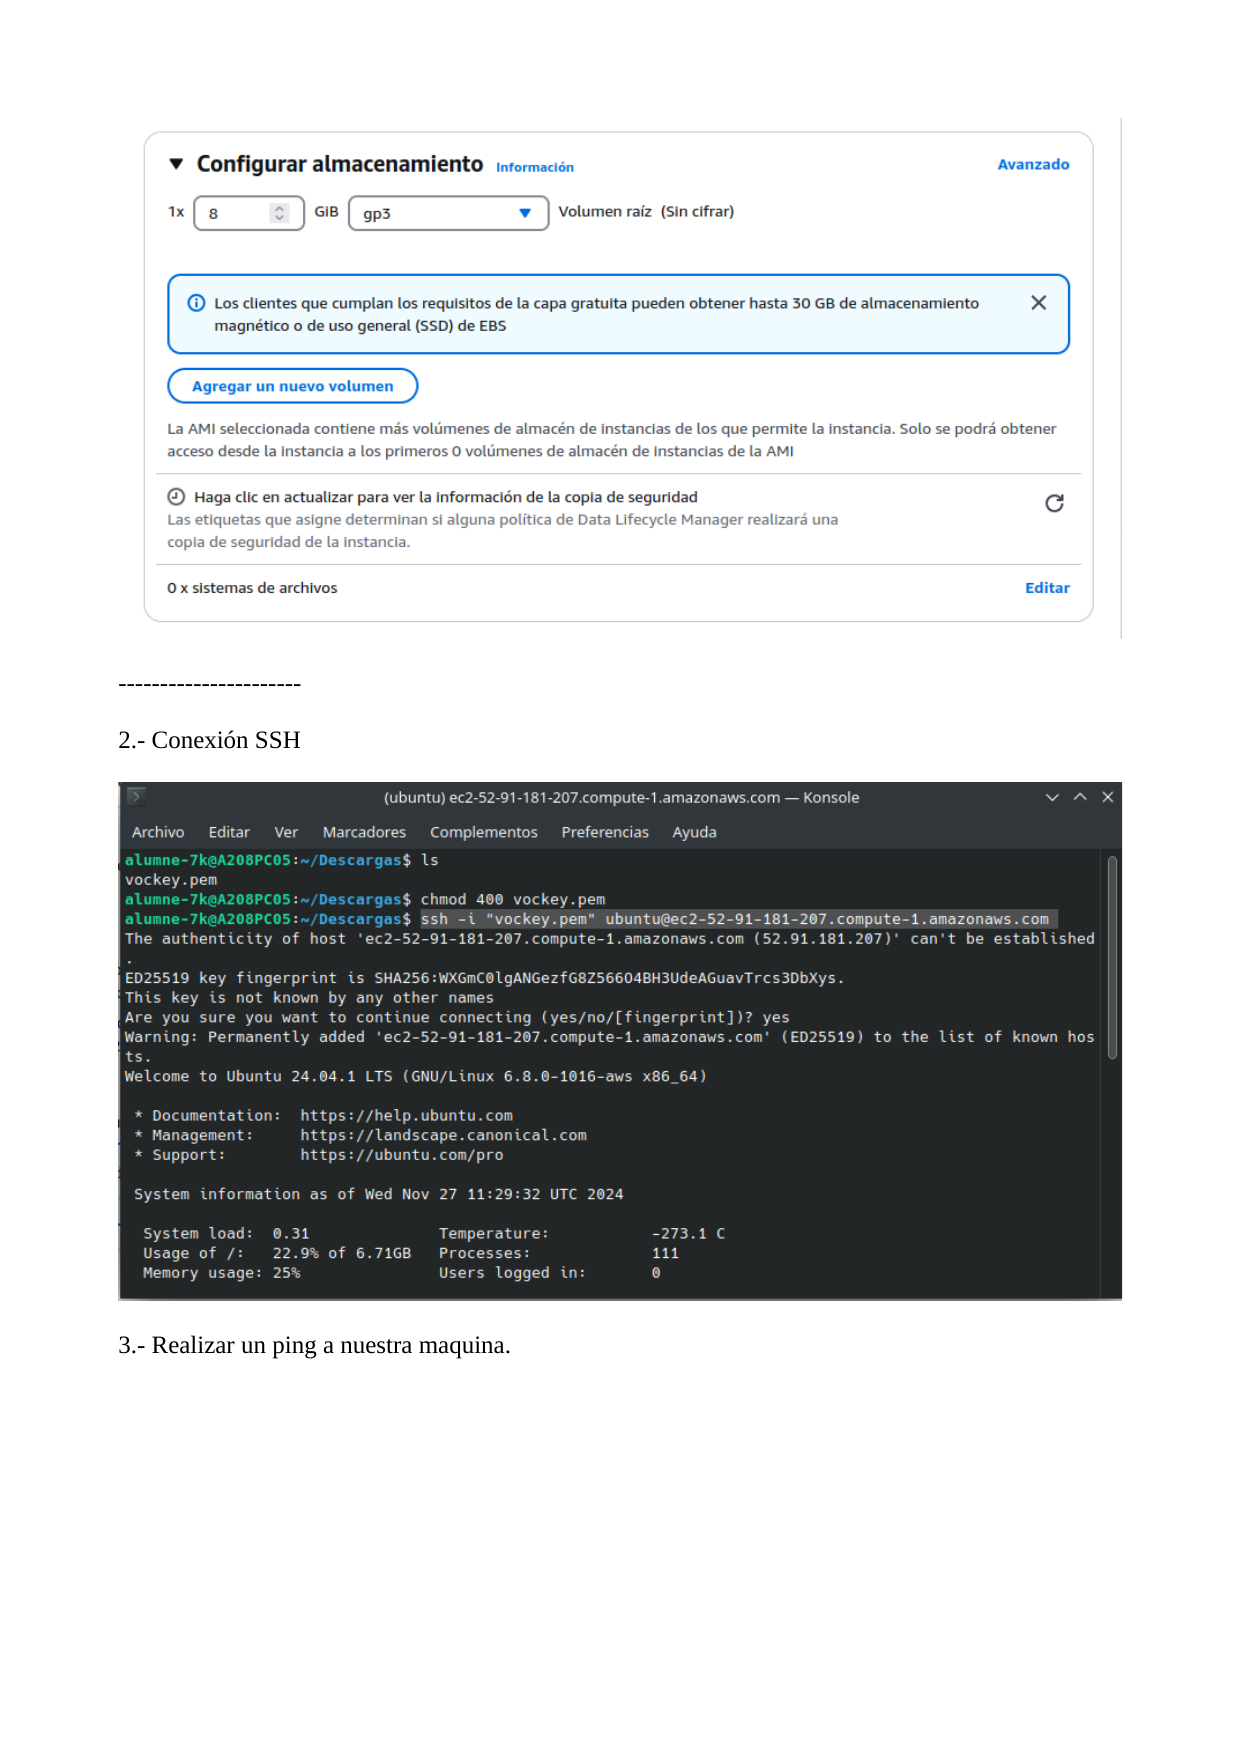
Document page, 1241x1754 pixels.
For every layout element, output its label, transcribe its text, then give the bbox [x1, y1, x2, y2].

text ---------------------- [118, 668, 1122, 697]
picture [118, 782, 1123, 1301]
text 2.- Conexión SSH [118, 725, 1122, 754]
picture [118, 118, 1123, 639]
text 3.- Realizar un ping a nuestra maquina. [118, 1330, 1122, 1358]
